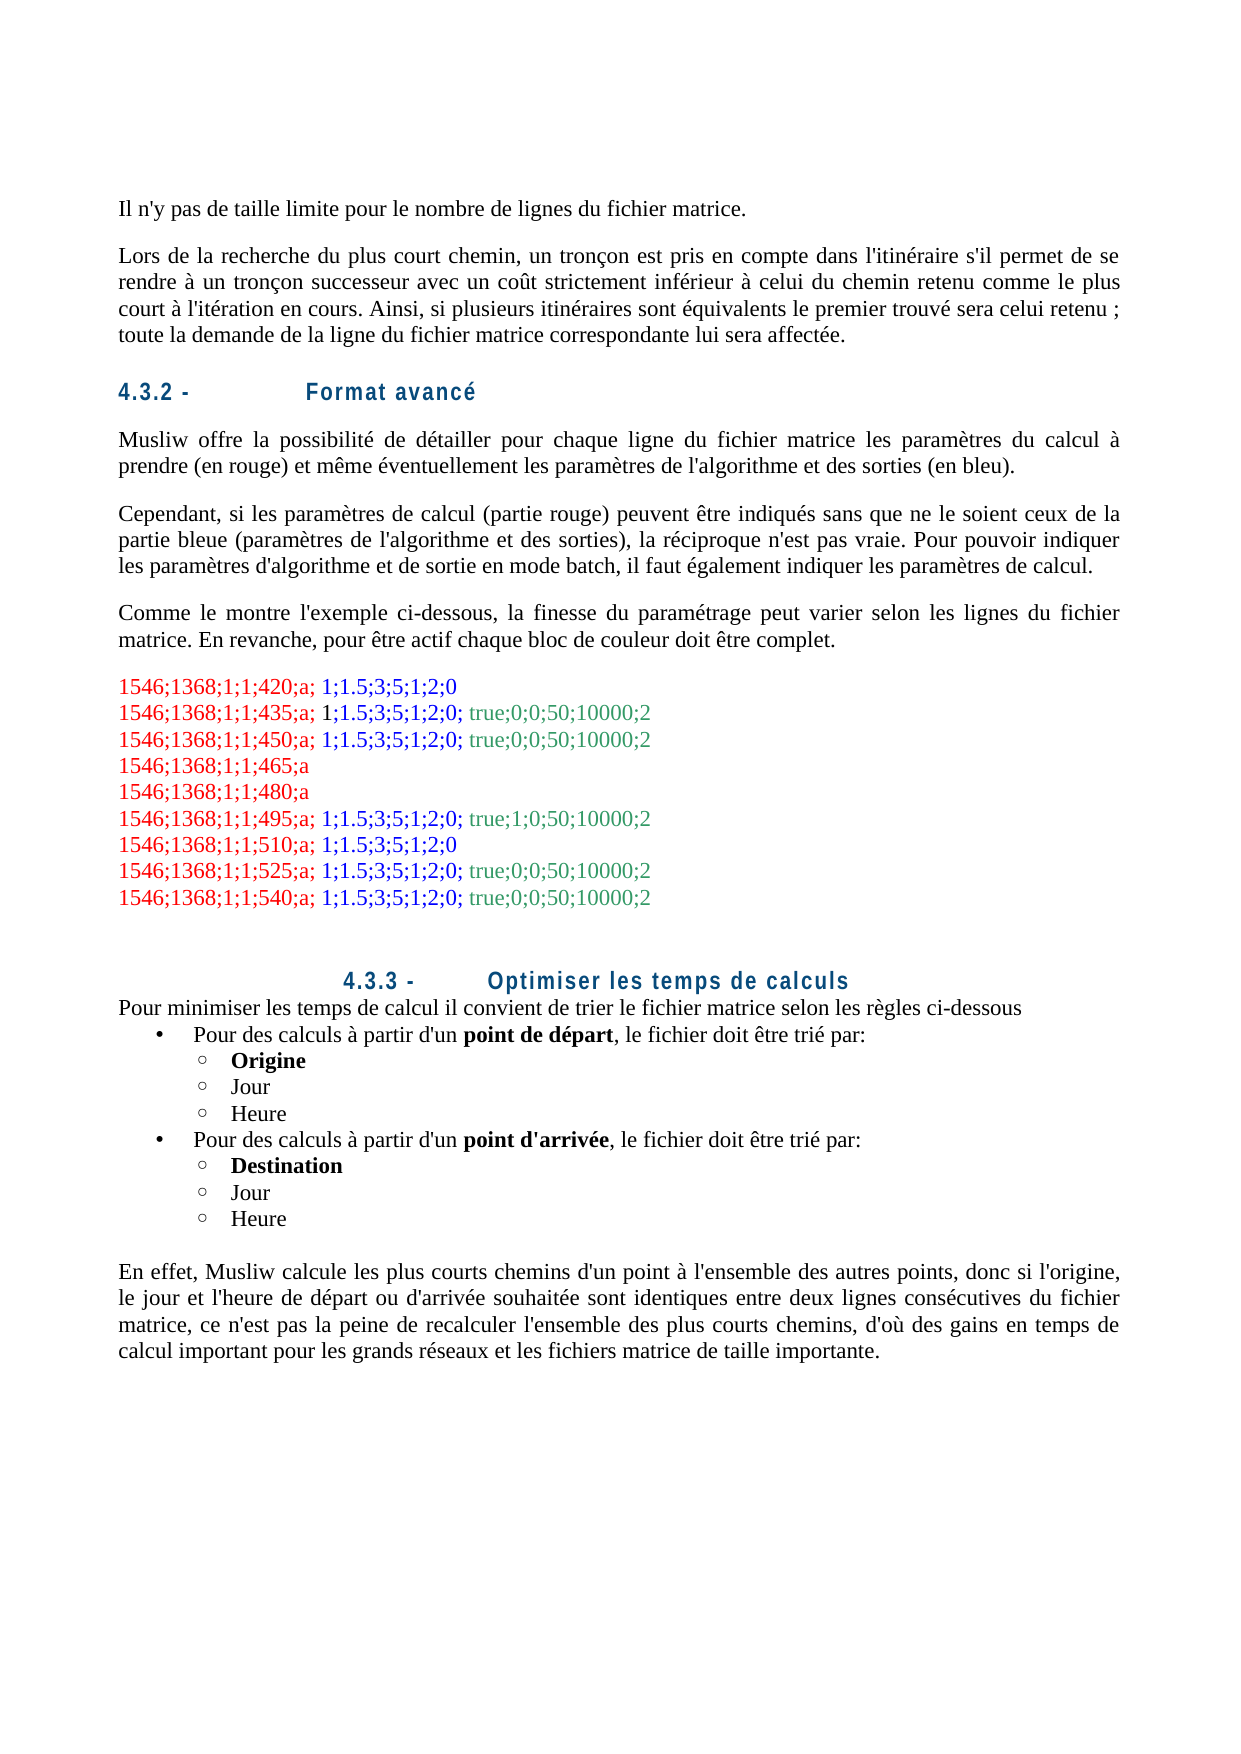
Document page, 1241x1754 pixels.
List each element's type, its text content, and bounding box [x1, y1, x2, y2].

text Pour minimiser les temps de calcul il convient de trier le fichier matrice selon les règles ci-dessous [118, 994, 1122, 1021]
text 1546;1368;1;1;450;a; 1;1.5;3;5;1;2;0; true;0;0;50;10000;2 [118, 726, 1122, 752]
text Comme le montre l'exemple ci-dessous, la finesse du paramétrage peut varier selon les lignes du fichier matrice. En revanche, pour être actif chaque bloc de couleur doit être complet. [118, 599, 1122, 652]
list Jour [193, 1179, 1122, 1205]
text 1546;1368;1;1;480;a [118, 778, 1122, 805]
text Cependant, si les paramètres de calcul (partie rouge) peuvent être indiqués sans que ne le soient ceux de la partie bleue (paramètres de l'algorithme et des sorties), la réciproque n'est pas vraie. Pour pouvoir indiquer les paramètres d'algorithme et de sortie en mode batch, il faut également indiquer les paramètres de calcul. [118, 499, 1122, 579]
list Heure [193, 1100, 1122, 1126]
list Pour des calculs à partir d'un point d'arrivée, le fichier doit être trié par: [156, 1126, 1122, 1152]
list Destination [193, 1152, 1122, 1179]
list Jour [193, 1073, 1122, 1100]
text 1546;1368;1;1;510;a; 1;1.5;3;5;1;2;0 [118, 831, 1122, 857]
text Musliw offre la possibilité de détailler pour chaque ligne du fichier matrice les paramètres du calcul à prendre (en rouge) et même éventuellement les paramètres de l'algorithme et des sorties (en bleu). [118, 426, 1122, 479]
text 1546;1368;1;1;525;a; 1;1.5;3;5;1;2;0; true;0;0;50;10000;2 [118, 857, 1122, 884]
text 1546;1368;1;1;540;a; 1;1.5;3;5;1;2;0; true;0;0;50;10000;2 [118, 884, 1122, 910]
text Lors de la recherche du plus court chemin, un tronçon est pris en compte dans l'itinéraire s'il permet de se rendre à un tronçon successeur avec un coût strictement inférieur à celui du chemin retenu comme le plus court à l'itération en cours. Ainsi, si plusieurs itinéraires sont équivalents le premier trouvé sera celui retenu ; toute la demande de la ligne du fichier matrice correspondante lui sera affectée. [118, 242, 1122, 347]
subtitle Optimiser les temps de calculs [193, 966, 1122, 994]
text 1546;1368;1;1;495;a; 1;1.5;3;5;1;2;0; true;1;0;50;10000;2 [118, 805, 1122, 831]
list Pour des calculs à partir d'un point de départ, le fichier doit être trié par: [156, 1021, 1122, 1047]
subtitle Format avancé [118, 377, 1122, 405]
text Il n'y pas de taille limite pour le nombre de lignes du fichier matrice. [118, 195, 1122, 221]
text 1546;1368;1;1;465;a [118, 752, 1122, 778]
text 1546;1368;1;1;420;a; 1;1.5;3;5;1;2;0 [118, 673, 1122, 699]
text 1546;1368;1;1;435;a; 1;1.5;3;5;1;2;0; true;0;0;50;10000;2 [118, 699, 1122, 726]
list Heure [193, 1205, 1122, 1232]
list Origine [193, 1047, 1122, 1073]
text En effet, Musliw calcule les plus courts chemins d'un point à l'ensemble des autres points, donc si l'origine, le jour et l'heure de départ ou d'arrivée souhaitée sont identiques entre deux lignes consécutives du fichier matrice, ce n'est pas la peine de recalculer l'ensemble des plus courts chemins, d'où des gains en temps de calcul important pour les grands réseaux et les fichiers matrice de taille importante. [118, 1258, 1122, 1363]
